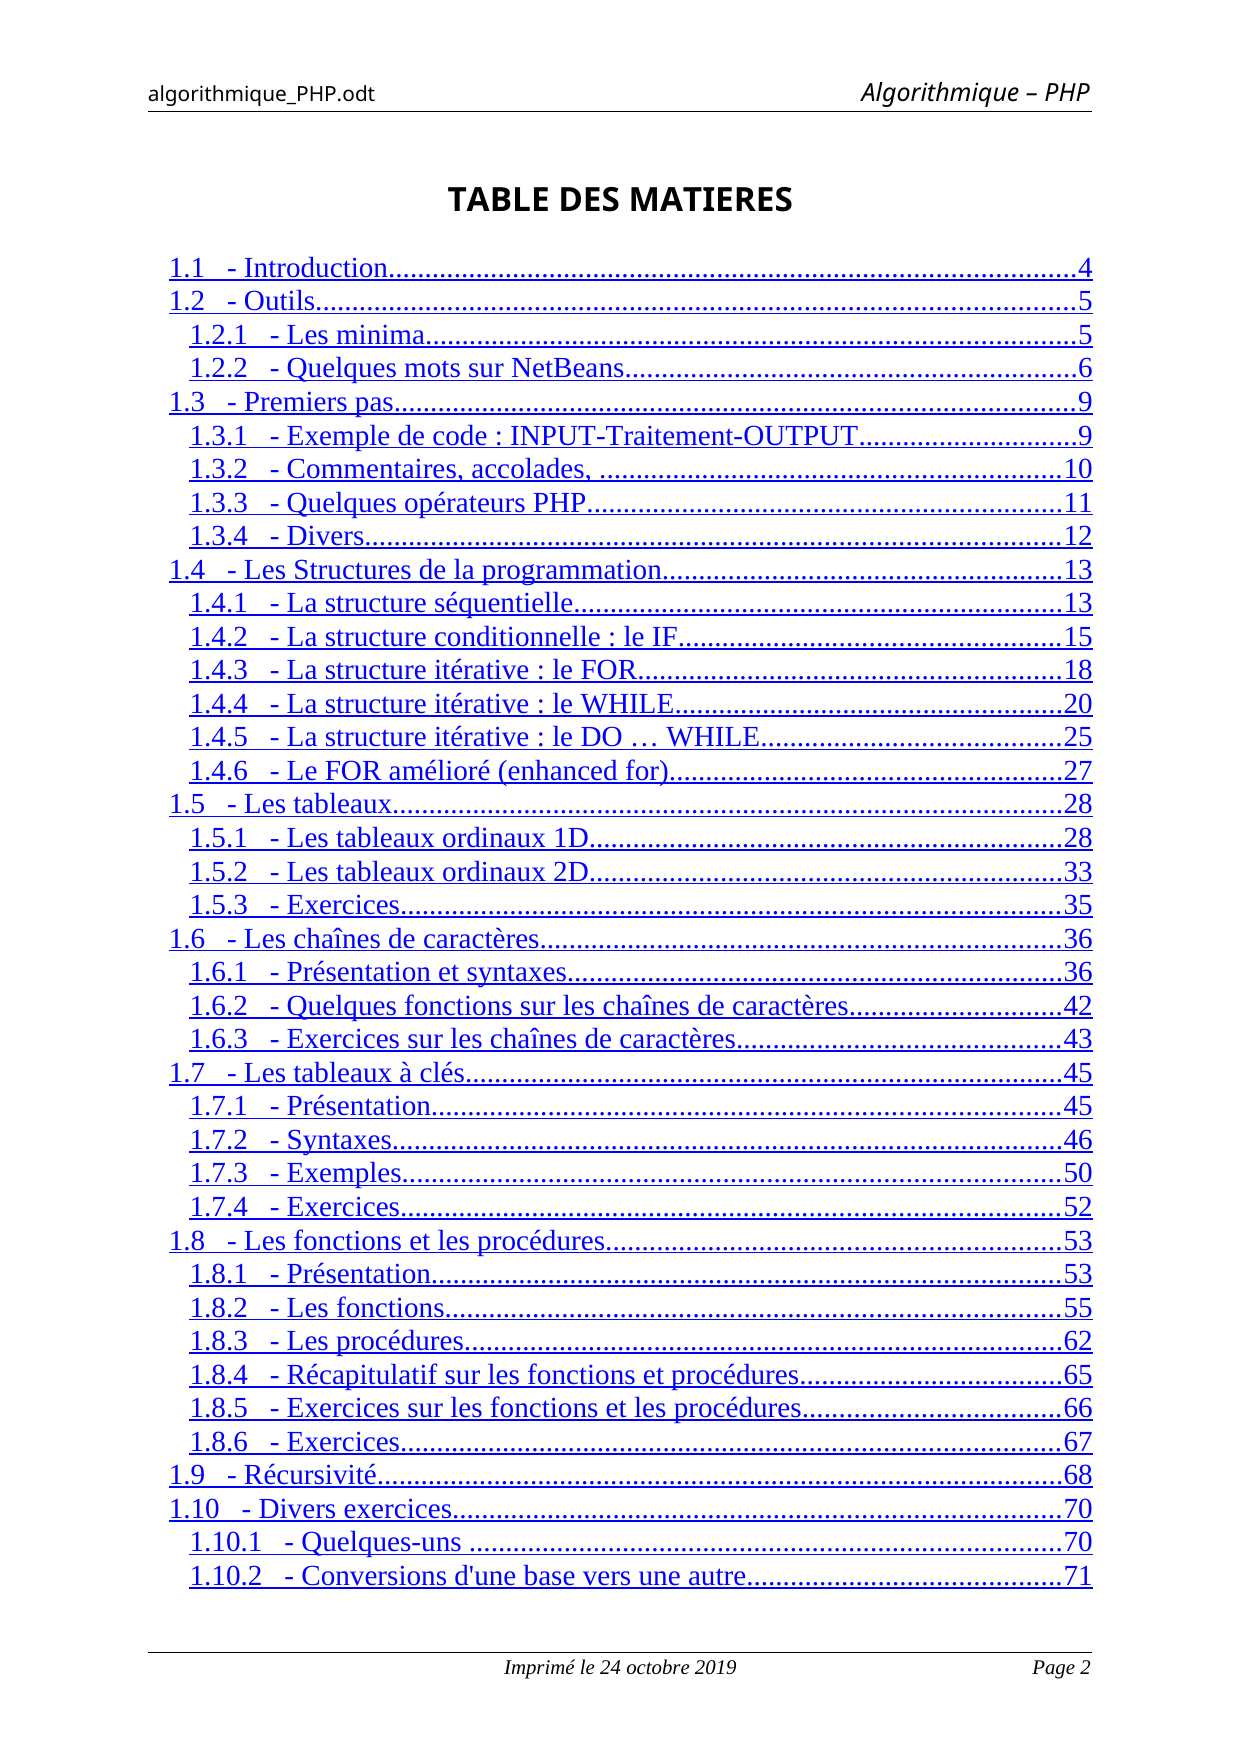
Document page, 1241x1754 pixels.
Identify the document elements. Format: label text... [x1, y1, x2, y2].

text 1.8.2 - Les fonctions 55 [189, 1290, 1092, 1319]
text 1.8.3 - Les procédures 62 [189, 1323, 1092, 1352]
text 1.3.2 - Commentaires, accolades, ... 10 [189, 451, 1092, 480]
text 1.5.1 - Les tableaux ordinaux 1D 28 [189, 820, 1092, 849]
text 1.6.3 - Exercices sur les chaînes de caractères 43 [189, 1021, 1092, 1050]
text 1.3.4 - Divers 12 [189, 518, 1092, 547]
text 1.6.2 - Quelques fonctions sur les chaînes de caractères 42 [189, 988, 1092, 1017]
text 1.8.4 - Récapitulatif sur les fonctions et procédures 65 [189, 1357, 1092, 1386]
text 1.4.2 - La structure conditionnelle : le IF 15 [189, 619, 1092, 648]
text 1.4.5 - La structure itérative : le DO … WHILE 25 [189, 719, 1092, 749]
text [168, 1487, 1092, 1491]
text 1.8.1 - Présentation 53 [189, 1256, 1092, 1285]
text 1.3 - Premiers pas 9 [168, 384, 1092, 413]
text 1.2.2 - Quelques mots sur NetBeans 6 [189, 351, 1092, 380]
text 1.7.3 - Exemples 50 [189, 1156, 1092, 1185]
text 1.6.1 - Présentation et syntaxes 36 [189, 954, 1092, 983]
text 1.3.3 - Quelques opérateurs PHP 11 [189, 485, 1092, 514]
text 1.4.1 - La structure séquentielle 13 [189, 585, 1092, 614]
text 1.2.1 - Les minima 5 [189, 317, 1092, 346]
text 1.7.4 - Exercices 52 [189, 1189, 1092, 1218]
text 1.4.6 - Le FOR amélioré (enhanced for) 27 [189, 753, 1092, 782]
text 1.7.2 - Syntaxes 46 [189, 1122, 1092, 1151]
text 1.9 - Récursivité 68 [168, 1457, 1092, 1486]
text 1.5.3 - Exercices 35 [189, 887, 1092, 916]
text 1.5.2 - Les tableaux ordinaux 2D 33 [189, 854, 1092, 883]
text 1.6 - Les chaînes de caractères 36 [168, 921, 1092, 950]
text 1.10 - Divers exercices 70 [168, 1491, 1092, 1520]
text 1.2 - Outils 5 [168, 283, 1092, 313]
text 1.8.6 - Exercices 67 [189, 1424, 1092, 1453]
text 1.10.2 - Conversions d'une base vers une autre 71 [189, 1558, 1092, 1587]
text 1.5 - Les tableaux 28 [168, 787, 1092, 816]
text TABLE DES MATIERES [148, 176, 1092, 222]
text 1.4 - Les Structures de la programmation 13 [168, 552, 1092, 581]
text 1.10.1 - Quelques-uns ... 70 [189, 1524, 1092, 1554]
text 1.3.1 - Exemple de code : INPUT-Traitement-OUTPUT 9 [189, 418, 1092, 447]
text 1.4.3 - La structure itérative : le FOR 18 [189, 652, 1092, 681]
text 1.4.4 - La structure itérative : le WHILE 20 [189, 686, 1092, 715]
text 1.8.5 - Exercices sur les fonctions et les procédures 66 [189, 1390, 1092, 1419]
text [168, 414, 1092, 418]
text 1.8 - Les fonctions et les procédures 53 [168, 1223, 1092, 1252]
text 1.7.1 - Présentation 45 [189, 1088, 1092, 1118]
text 1.7 - Les tableaux à clés 45 [168, 1055, 1092, 1084]
text 1.1 - Introduction 4 [168, 250, 1092, 279]
